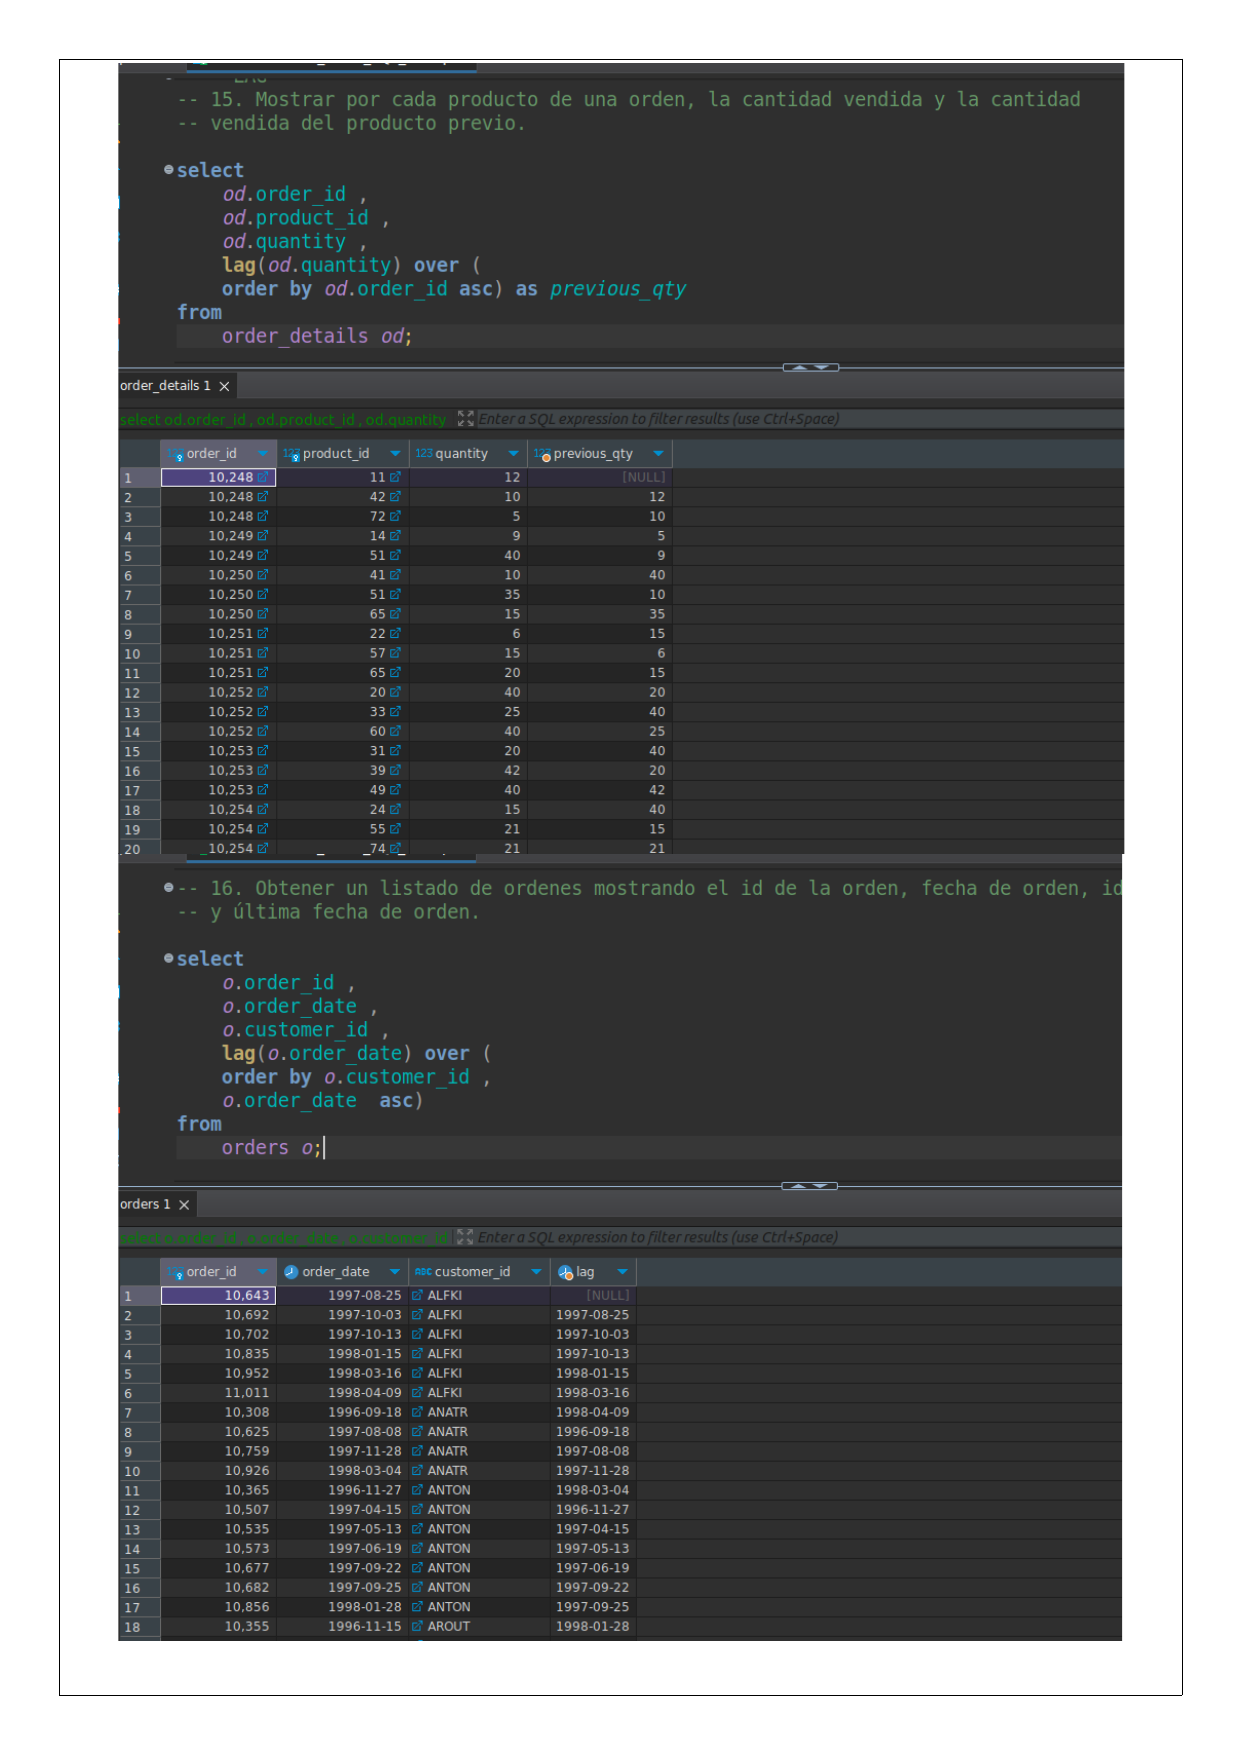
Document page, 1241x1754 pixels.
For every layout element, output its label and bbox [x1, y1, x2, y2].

picture [118, 63, 1125, 1641]
